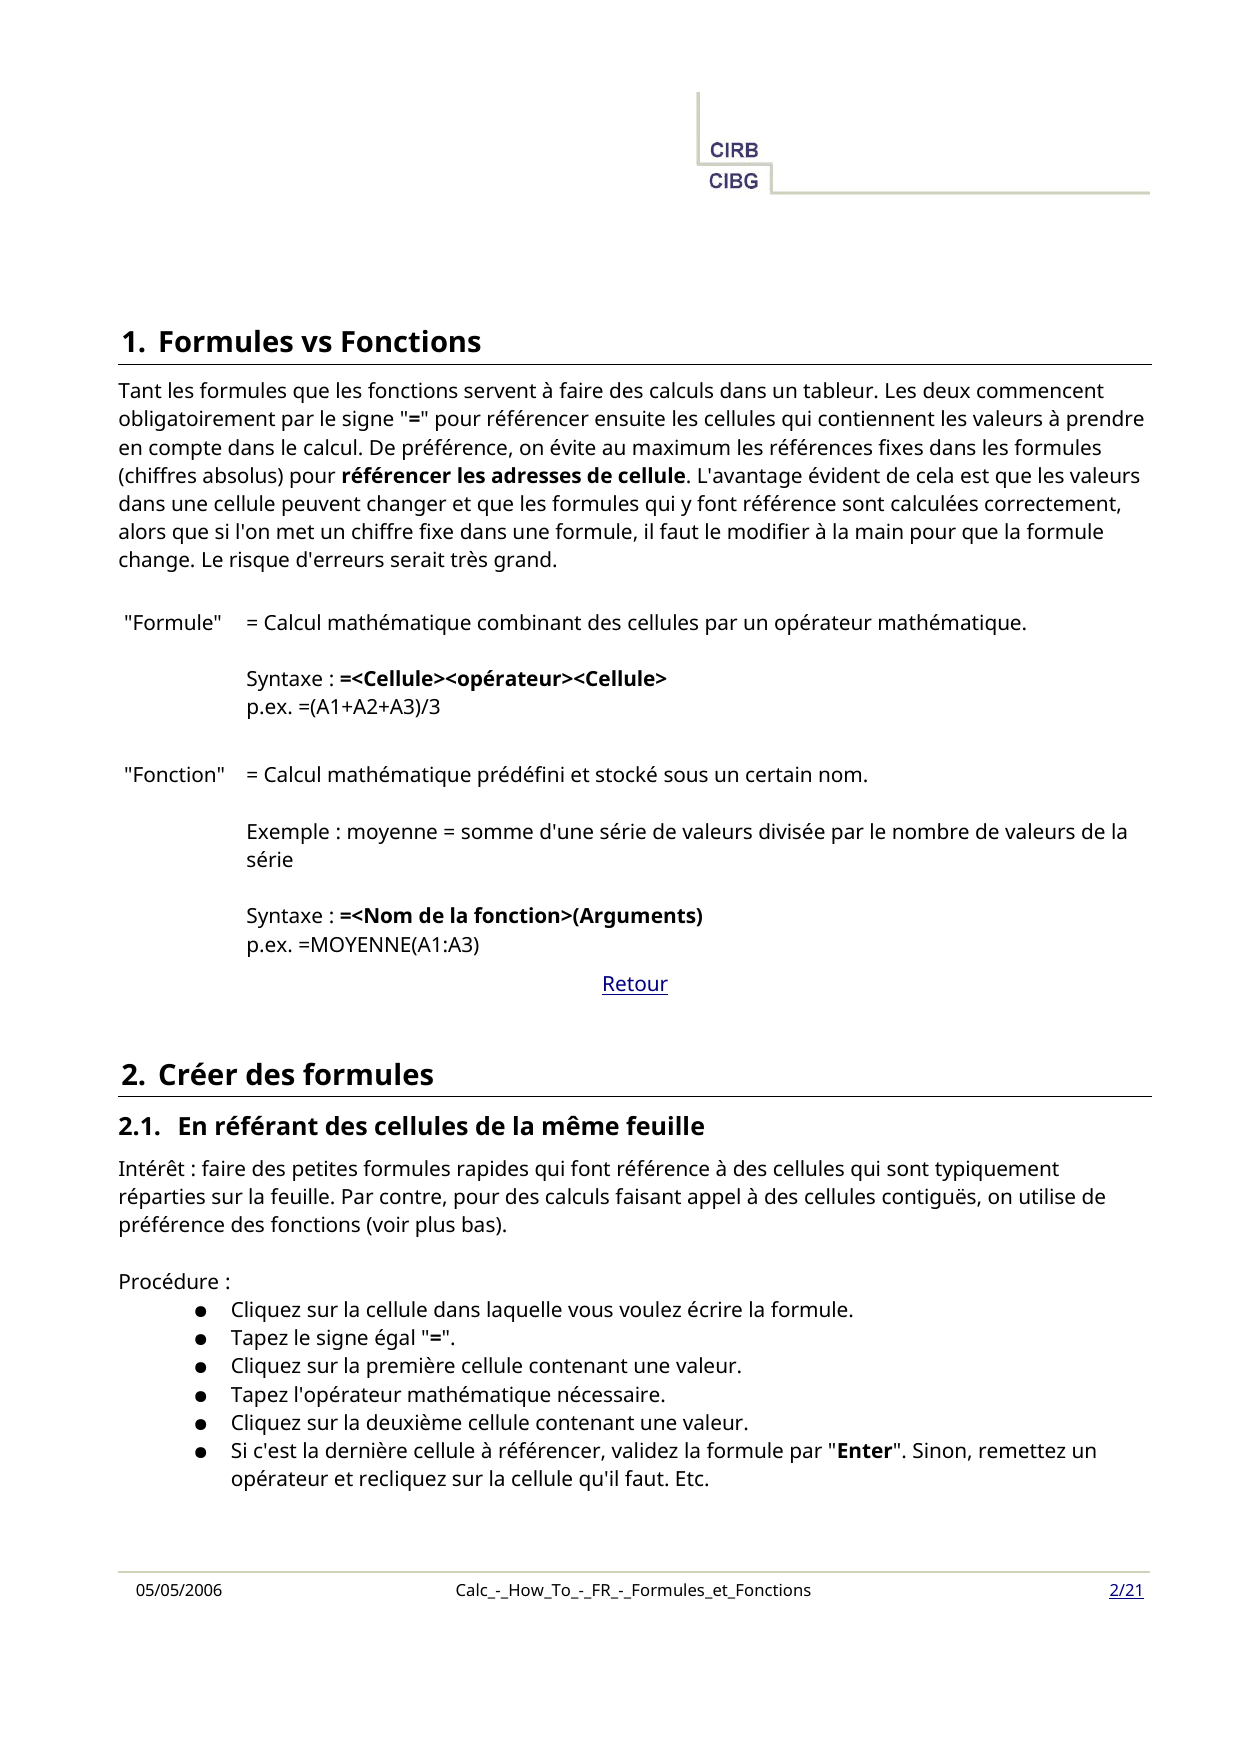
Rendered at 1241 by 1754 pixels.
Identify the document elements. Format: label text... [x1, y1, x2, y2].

table_header = Calcul mathématique combinant des cellules par un opérateur mathématique. Syntaxe : =<Cellule><opérateur><Cellule> p.ex. =(A1+A2+A3)/3 [241, 602, 1152, 755]
text Tant les formules que les fonctions servent à faire des calculs dans un tableur. Les deux commencent obligatoirement par le signe "=" pour référencer ensuite les cellules qui contiennent les valeurs à prendre en compte dans le calcul. De préférence, on évite au maximum les références fixes dans les formules (chiffres absolus) pour référencer les adresses de cellule. L'avantage évident de cela est que les valeurs dans une cellule peuvent changer et que les formules qui y font référence sont calculées correctement, alors que si l'on met un chiffre fixe dans une formule, il faut le modifier à la main pour que la formule change. Le risque d'erreurs serait très grand. [118, 376, 1152, 574]
subtitle Formules vs Fonctions [118, 319, 1152, 364]
list Tapez l'opérateur mathématique nécessaire. [193, 1380, 1152, 1408]
list Si c'est la dernière cellule à référencer, validez la formule par "Enter". Sinon, remettez un opérateur et recliquez sur la cellule qu'il faut. Etc. [193, 1436, 1152, 1493]
subtitle Créer des formules [118, 1051, 1152, 1096]
list Tapez le signe égal "=". [193, 1323, 1152, 1352]
picture [609, 92, 1150, 214]
list Cliquez sur la cellule dans laquelle vous voulez écrire la formule. [193, 1295, 1152, 1323]
table_cell "Fonction" [118, 755, 241, 964]
table_header "Formule" [118, 602, 241, 755]
subtitle En référant des cellules de la même feuille [118, 1108, 1152, 1142]
text Intérêt : faire des petites formules rapides qui font référence à des cellules qui sont typiquement réparties sur la feuille. Par contre, pour des calculs faisant appel à des cellules contiguës, on utilise de préférence des fonctions (voir plus bas). [118, 1154, 1152, 1239]
list Cliquez sur la deuxième cellule contenant une valeur. [193, 1408, 1152, 1436]
table_cell = Calcul mathématique prédéfini et stocké sous un certain nom. Exemple : moyenne = somme d'une série de valeurs divisée par le nombre de valeurs de la série Syntaxe : =<Nom de la fonction>(Arguments) p.ex. =MOYENNE(A1:A3) [241, 755, 1152, 964]
list Cliquez sur la première cellule contenant une valeur. [193, 1352, 1152, 1380]
table_header Retour [118, 964, 1152, 1003]
text Procédure : [118, 1267, 1152, 1295]
